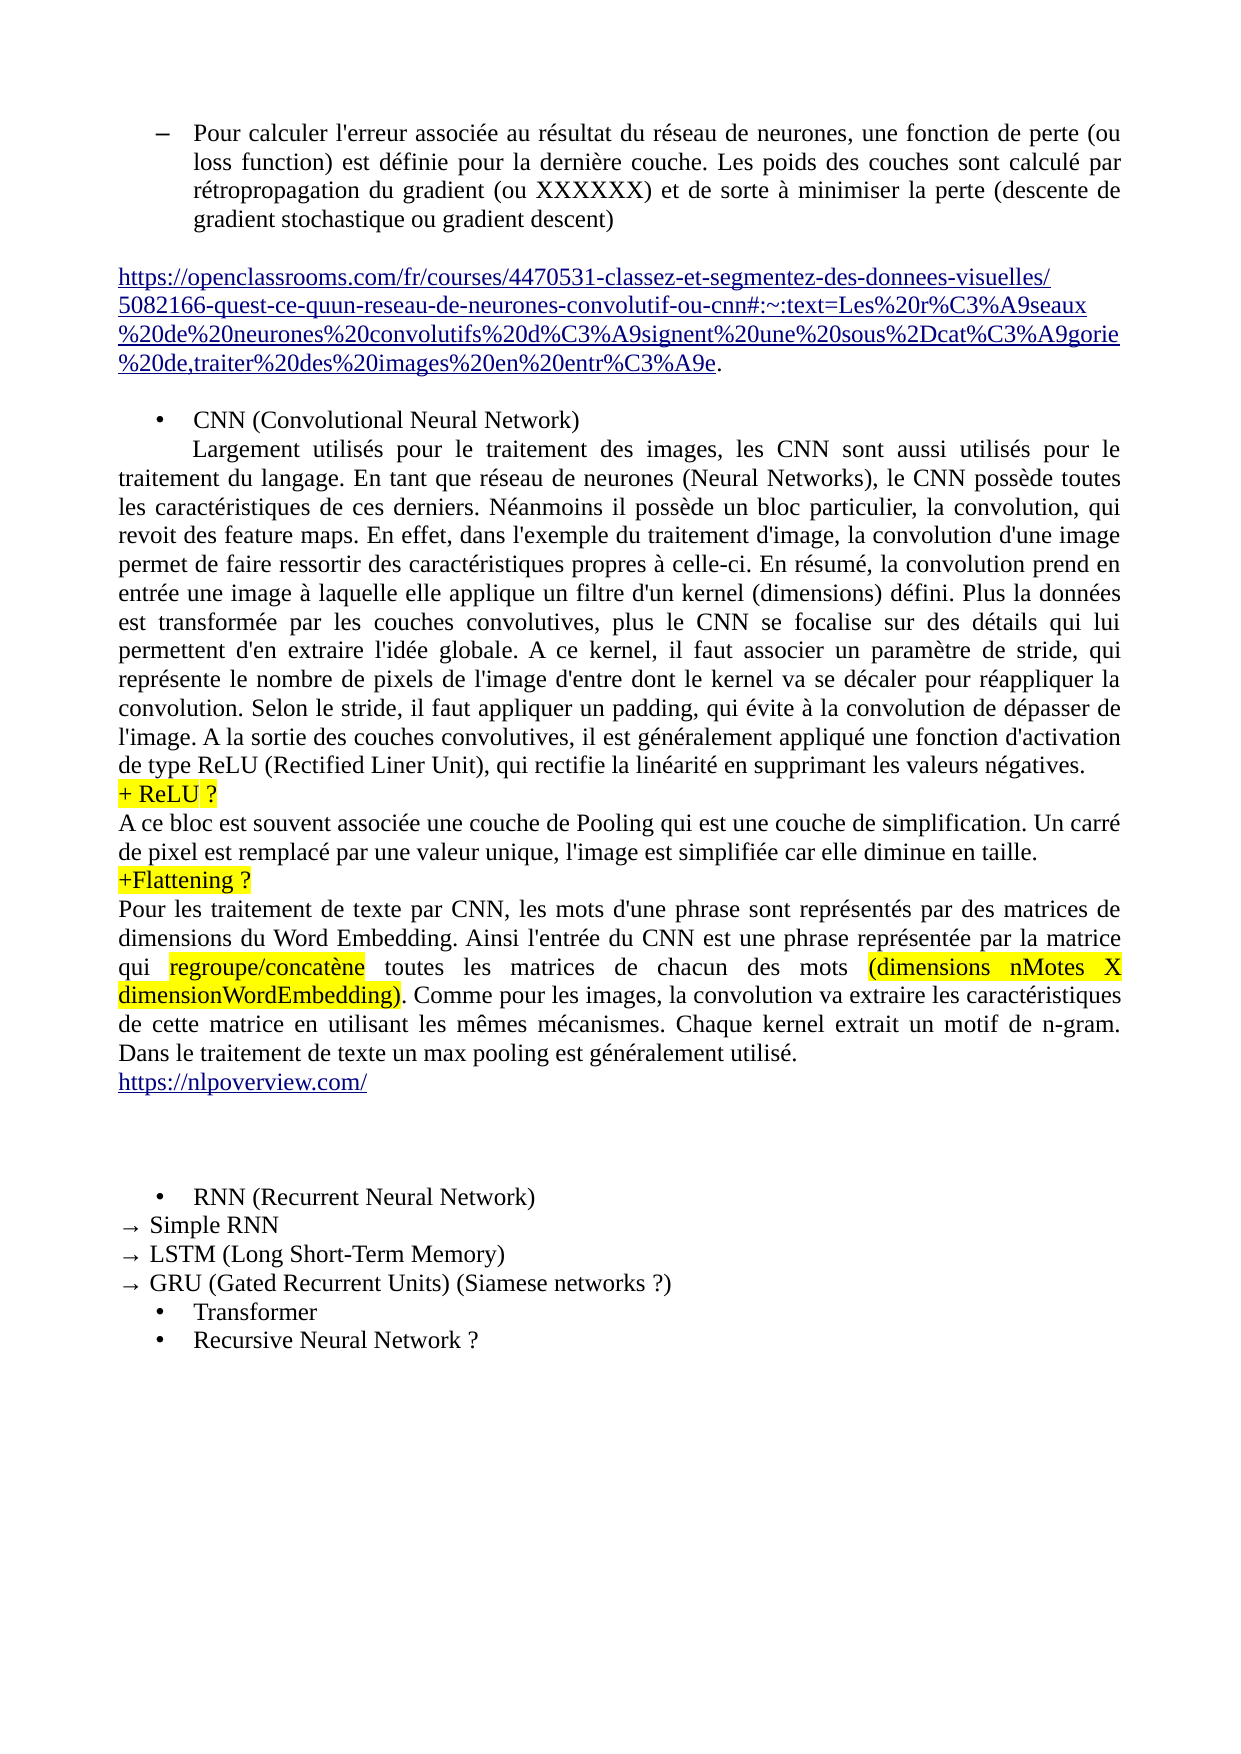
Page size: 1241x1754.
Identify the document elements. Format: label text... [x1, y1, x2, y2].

list Pour calculer l'erreur associée au résultat du réseau de neurones, une fonction de perte (ou loss function) est définie pour la dernière couche. Les poids des couches sont calculé par rétropropagation du gradient (ou XXXXXX) et de sorte à minimiser la perte (descente de gradient stochastique ou gradient descent) [156, 118, 1122, 233]
text +Flattening ? [118, 866, 1122, 894]
list Transformer [156, 1297, 1122, 1326]
text https://nlpoverview.com/ [118, 1067, 1122, 1096]
text → LSTM (Long Short-Term Memory) [118, 1239, 1122, 1268]
text + ReLU ? [118, 779, 1122, 808]
text Largement utilisés pour le traitement des images, les CNN sont aussi utilisés pour le traitement du langage. En tant que réseau de neurones (Neural Networks), le CNN possède toutes les caractéristiques de ces derniers. Néanmoins il possède un bloc particulier, la convolution, qui revoit des feature maps. En effet, dans l'exemple du traitement d'image, la convolution d'une image permet de faire ressortir des caractéristiques propres à celle-ci. En résumé, la convolution prend en entrée une image à laquelle elle applique un filtre d'un kernel (dimensions) défini. Plus la données est transformée par les couches convolutives, plus le CNN se focalise sur des détails qui lui permettent d'en extraire l'idée globale. A ce kernel, il faut associer un paramètre de stride, qui représente le nombre de pixels de l'image d'entre dont le kernel va se décaler pour réappliquer la convolution. Selon le stride, il faut appliquer un padding, qui évite à la convolution de dépasser de l'image. A la sortie des couches convolutives, il est généralement appliqué une fonction d'activation de type ReLU (Rectified Liner Unit), qui rectifie la linéarité en supprimant les valeurs négatives. [118, 434, 1122, 779]
text Pour les traitement de texte par CNN, les mots d'une phrase sont représentés par des matrices de dimensions du Word Embedding. Ainsi l'entrée du CNN est une phrase représentée par la matrice qui regroupe/concatène toutes les matrices de chacun des mots (dimensions nMotes X dimensionWordEmbedding). Comme pour les images, la convolution va extraire les caractéristiques de cette matrice en utilisant les mêmes mécanismes. Chaque kernel extrait un motif de n-gram. Dans le traitement de texte un max pooling est généralement utilisé. [118, 894, 1122, 1067]
list RNN (Recurrent Neural Network) [156, 1182, 1122, 1211]
text → Simple RNN [118, 1211, 1122, 1239]
text A ce bloc est souvent associée une couche de Pooling qui est une couche de simplification. Un carré de pixel est remplacé par une valeur unique, l'image est simplifiée car elle diminue en taille. [118, 808, 1122, 866]
text https://openclassrooms.com/fr/courses/4470531-classez-et-segmentez-des-donnees-visuelles/5082166-quest-ce-quun-reseau-de-neurones-convolutif-ou-cnn#:~:text=Les%20r%C3%A9seaux%20de%20neurones%20convolutifs%20d%C3%A9signent%20une%20sous%2Dcat%C3%A9gorie%20de,traiter%20des%20images%20en%20entr%C3%A9e. [118, 262, 1122, 377]
list CNN (Convolutional Neural Network) [156, 406, 1122, 434]
text → GRU (Gated Recurrent Units) (Siamese networks ?) [118, 1268, 1122, 1297]
list Recursive Neural Network ? [156, 1326, 1122, 1354]
